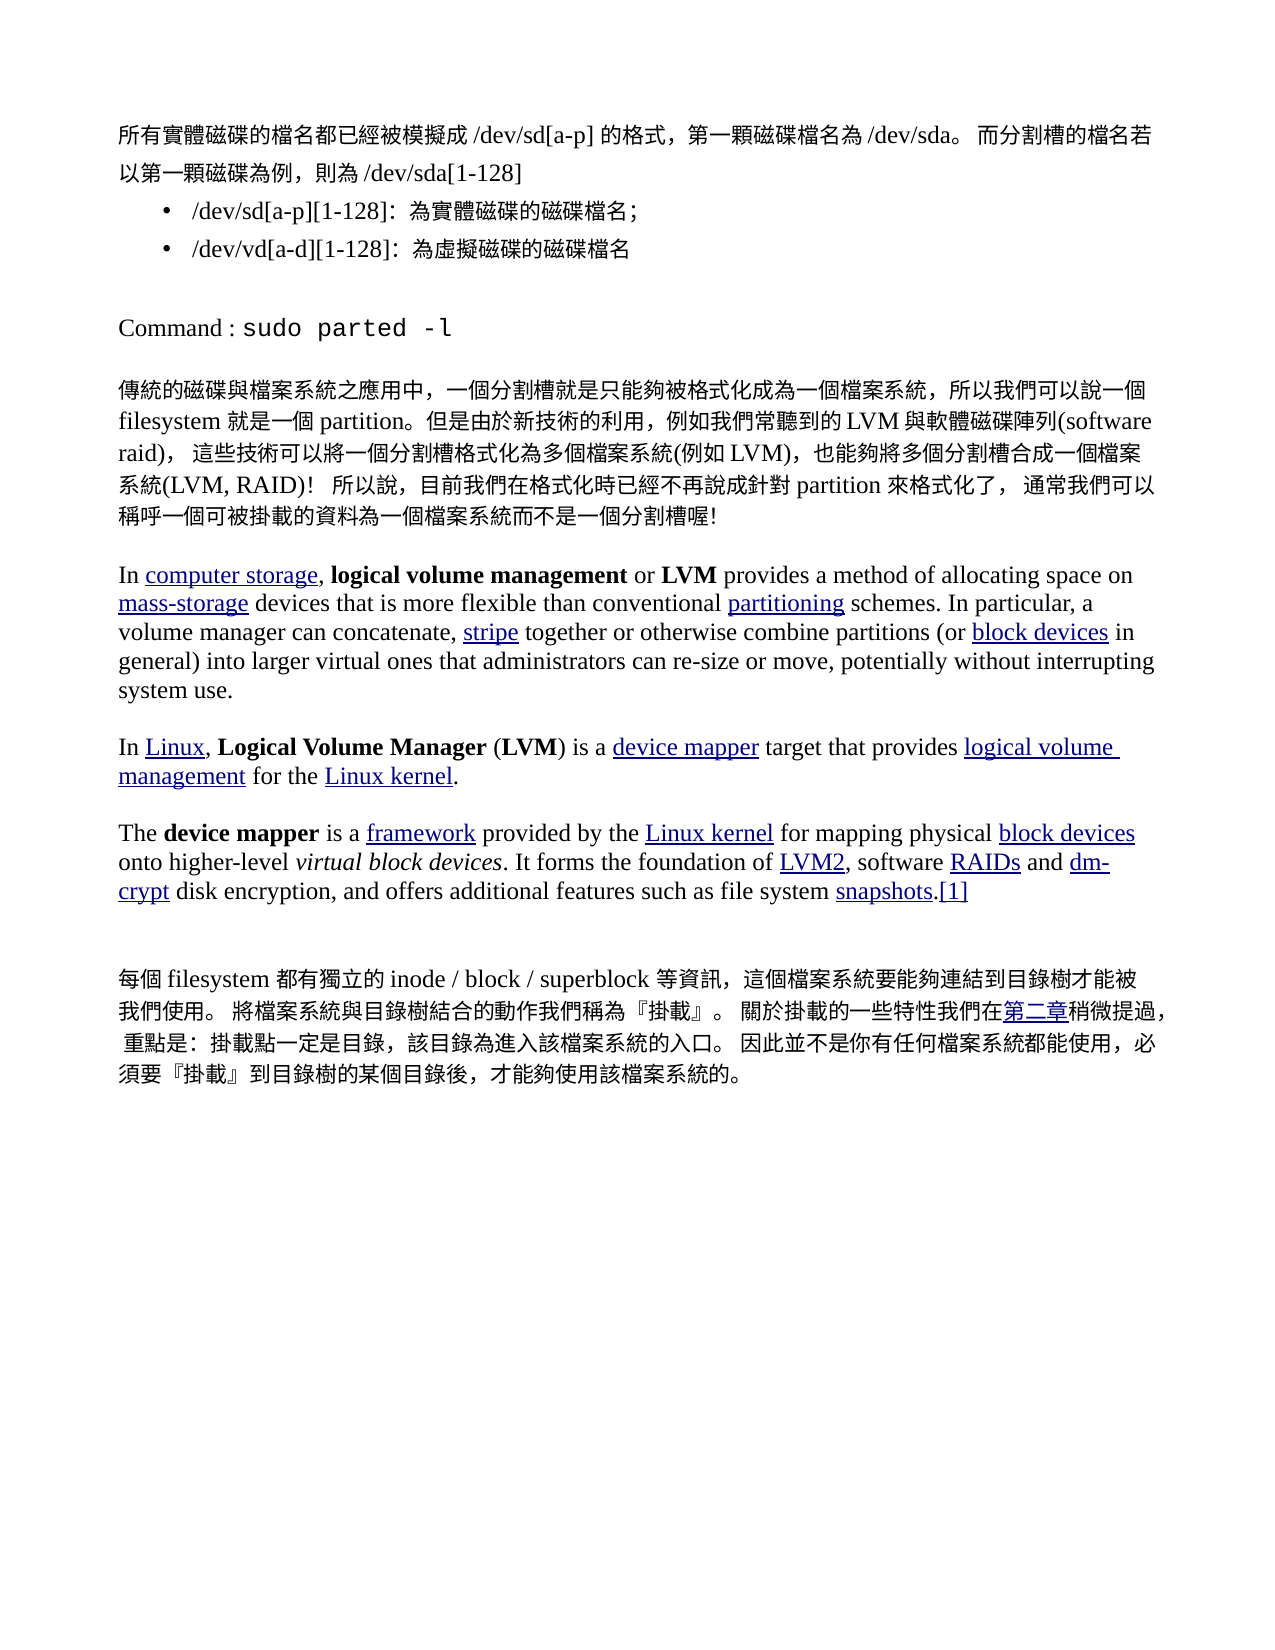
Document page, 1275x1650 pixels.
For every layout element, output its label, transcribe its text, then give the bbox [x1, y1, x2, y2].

text The device mapper is a framework provided by the Linux kernel for mapping physical block devices onto higher-level virtual block devices. It forms the foundation of LVM2, software RAIDs and dm-crypt disk encryption, and offers additional features such as file system snapshots.[1] [118, 818, 1157, 905]
text Command : sudo parted -l [118, 313, 1157, 344]
list /dev/sd[a-p][1-128]：為實體磁碟的磁碟檔名； [162, 194, 1157, 226]
text 所有實體磁碟的檔名都已經被模擬成 /dev/sd[a-p] 的格式，第一顆磁碟檔名為 /dev/sda。 而分割槽的檔名若以第一顆磁碟為例，則為 /dev/sda[1-128] [118, 118, 1157, 188]
text 每個 filesystem 都有獨立的 inode / block / superblock 等資訊，這個檔案系統要能夠連結到目錄樹才能被我們使用。 將檔案系統與目錄樹結合的動作我們稱為『掛載』。 關於掛載的一些特性我們在第二章稍微提過， 重點是：掛載點一定是目錄，該目錄為進入該檔案系統的入口。 因此並不是你有任何檔案系統都能使用，必須要『掛載』到目錄樹的某個目錄後，才能夠使用該檔案系統的。 [118, 962, 1157, 1089]
list /dev/vd[a-d][1-128]：為虛擬磁碟的磁碟檔名 [162, 232, 1157, 263]
text 傳統的磁碟與檔案系統之應用中，一個分割槽就是只能夠被格式化成為一個檔案系統，所以我們可以說一個 filesystem 就是一個 partition。但是由於新技術的利用，例如我們常聽到的LVM與軟體磁碟陣列(software raid)， 這些技術可以將一個分割槽格式化為多個檔案系統(例如LVM)，也能夠將多個分割槽合成一個檔案系統(LVM, RAID)！ 所以說，目前我們在格式化時已經不再說成針對 partition 來格式化了， 通常我們可以稱呼一個可被掛載的資料為一個檔案系統而不是一個分割槽喔！ [118, 373, 1157, 531]
text In computer storage, logical volume management or LVM provides a method of allocating space on mass-storage devices that is more flexible than conventional partitioning schemes. In particular, a volume manager can concatenate, stripe together or otherwise combine partitions (or block devices in general) into larger virtual ones that administrators can re-size or move, potentially without interrupting system use. [118, 560, 1157, 703]
text In Linux, Logical Volume Manager (LVM) is a device mapper target that provides logical volume management for the Linux kernel. [118, 732, 1157, 790]
